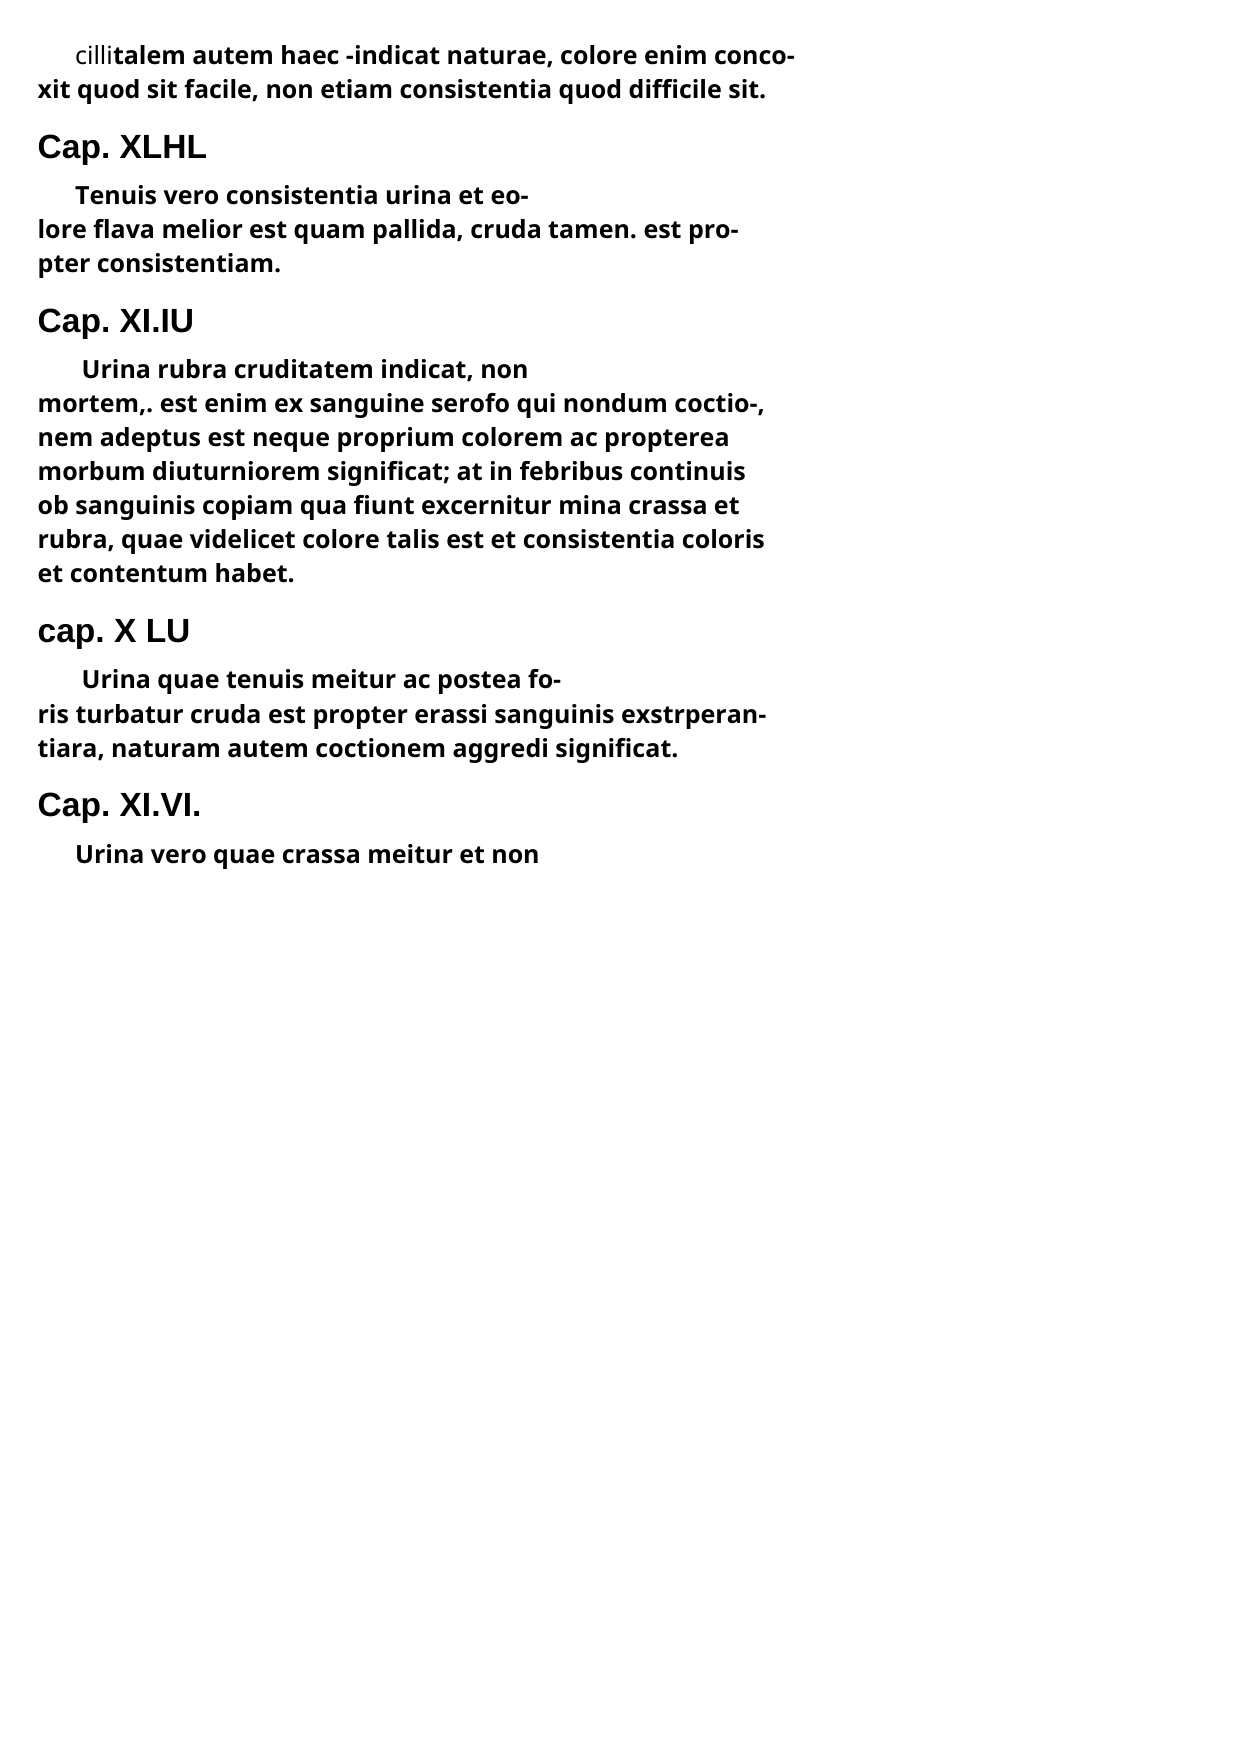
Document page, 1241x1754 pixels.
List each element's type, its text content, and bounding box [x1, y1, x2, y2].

subtitle Cap. XI.VI. [37, 785, 1203, 824]
text Tenuis vero consistentia urina et eo- lore flava melior est quam pallida, cruda tamen. est pro- pter consistentiam. [37, 178, 1203, 280]
subtitle Cap. XI.IU [37, 301, 1203, 339]
text cillitalem autem haec -indicat naturae, colore enim conco- xit quod sit facile, non etiam consistentia quod difficile sit. [37, 37, 1203, 106]
subtitle Cap. XLHL [37, 126, 1203, 165]
text Urina quae tenuis meitur ac postea fo- ris turbatur cruda est propter erassi sanguinis exstrperan- tiara, naturam autem coctionem aggredi significat. [37, 662, 1203, 764]
text Urina vero quae crassa meitur et non [37, 836, 1203, 870]
subtitle cap. X LU [37, 611, 1203, 650]
text Urina rubra cruditatem indicat, non mortem,. est enim ex sanguine serofo qui nondum coctio-, nem adeptus est neque proprium colorem ac propterea morbum diuturniorem significat; at in febribus continuis ob sanguinis copiam qua fiunt excernitur mina crassa et rubra, quae videlicet colore talis est et consistentia coloris et contentum habet. [37, 352, 1203, 590]
